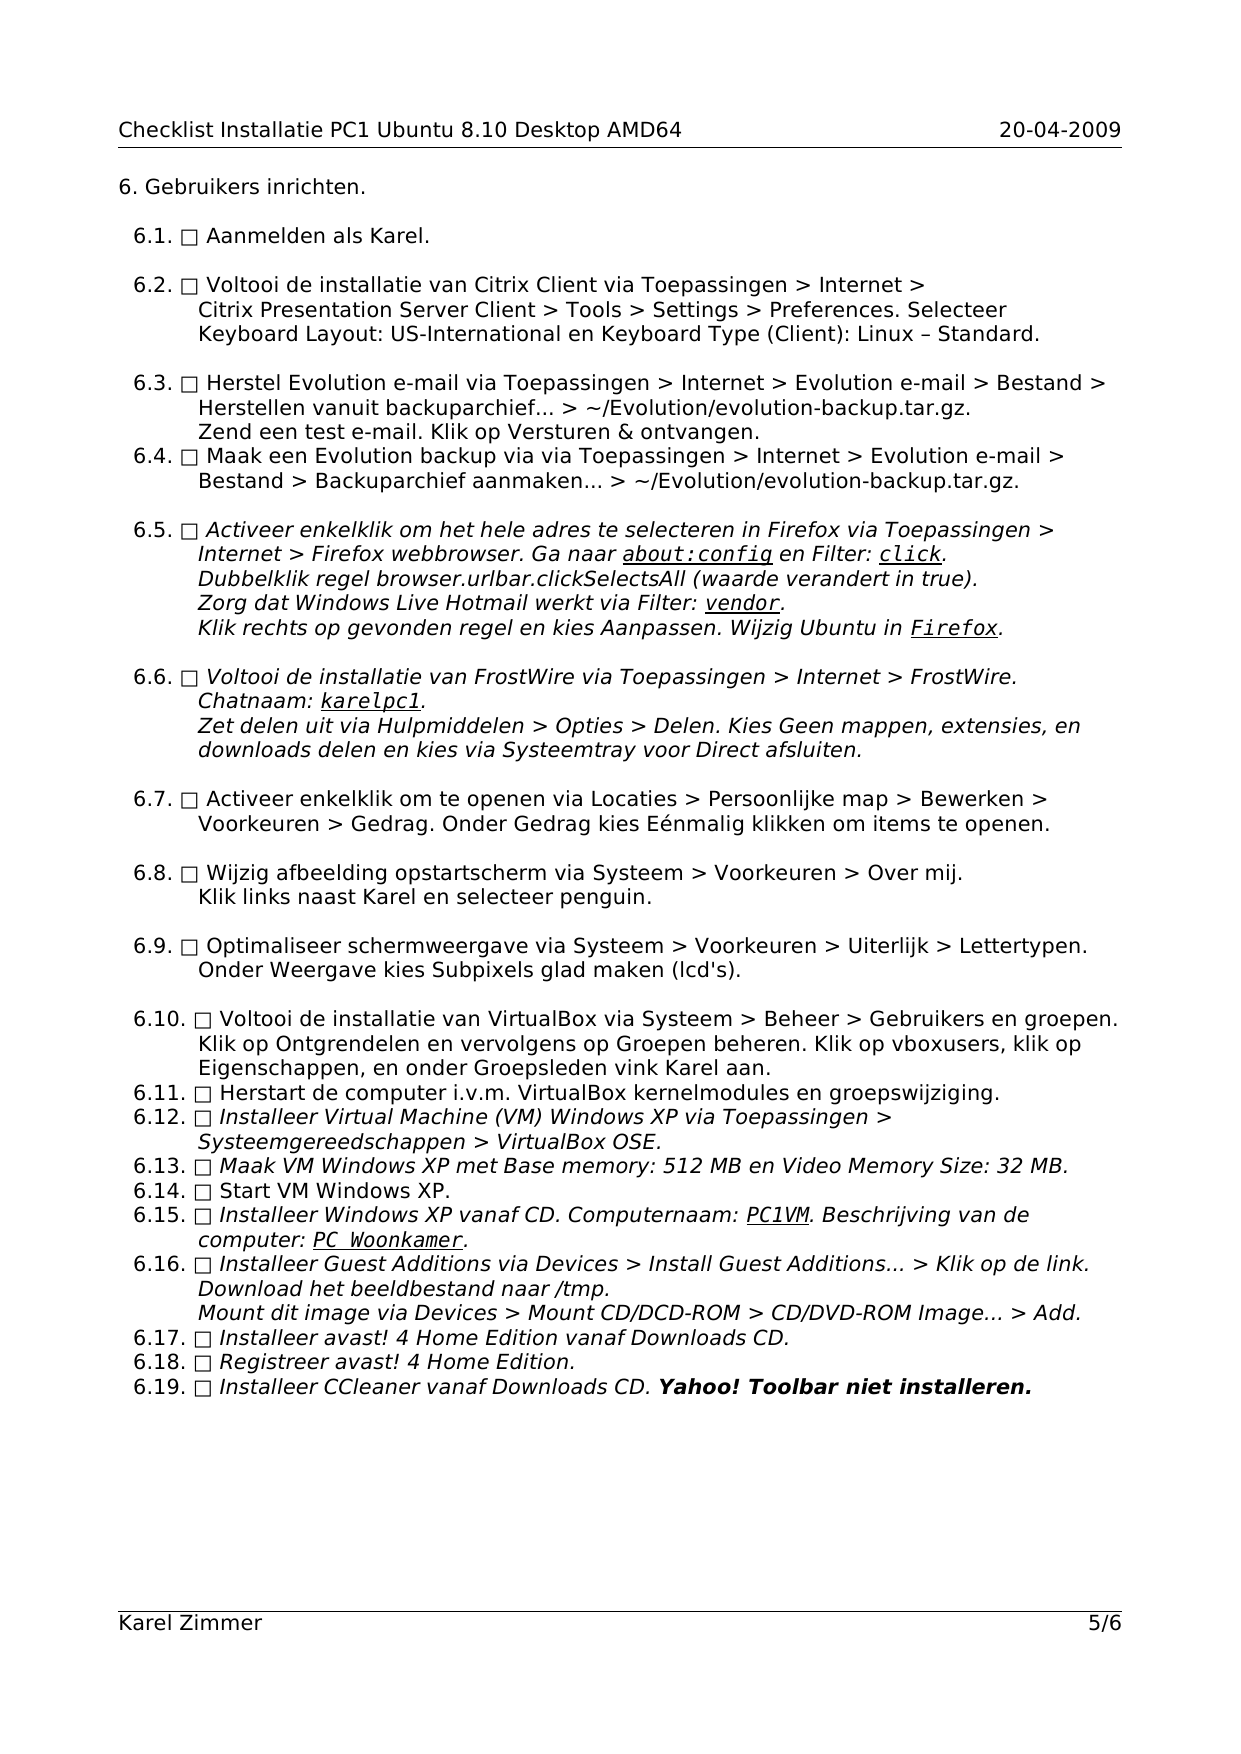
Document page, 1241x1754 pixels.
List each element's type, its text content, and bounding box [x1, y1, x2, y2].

list Maak VM Windows XP met Base memory: 512 MB en Video Memory Size: 32 MB. [133, 1154, 1122, 1179]
list Installeer Guest Additions via Devices > Install Guest Additions... > Klik op de link. Download het beeldbestand naar /tmp. Mount dit image via Devices > Mount CD/DCD-ROM > CD/DVD-ROM Image... > Add. [133, 1252, 1122, 1326]
list Herstart de computer i.v.m. VirtualBox kernelmodules en groepswijziging. [133, 1081, 1122, 1105]
list Maak een Evolution backup via via Toepassingen > Internet > Evolution e-mail > Bestand > Backuparchief aanmaken... > ~/Evolution/evolution-backup.tar.gz. [133, 444, 1122, 493]
list Installeer Windows XP vanaf CD. Computernaam: PC1VM. Beschrijving van de computer: PC Woonkamer. [133, 1203, 1122, 1252]
list Activeer enkelklik om te openen via Locaties > Persoonlijke map > Bewerken > Voorkeuren > Gedrag. Onder Gedrag kies Eénmalig klikken om items te openen. [133, 787, 1122, 836]
list Registreer avast! 4 Home Edition. [133, 1350, 1122, 1374]
list Wijzig afbeelding opstartscherm via Systeem > Voorkeuren > Over mij. Klik links naast Karel en selecteer penguin. [133, 861, 1122, 909]
list Installeer CCleaner vanaf Downloads CD. Yahoo! Toolbar niet installeren. [133, 1374, 1122, 1399]
list Start VM Windows XP. [133, 1179, 1122, 1203]
list Aanmelden als Karel. [133, 224, 1122, 248]
list Installeer avast! 4 Home Edition vanaf Downloads CD. [133, 1326, 1122, 1350]
list Voltooi de installatie van FrostWire via Toepassingen > Internet > FrostWire. Chatnaam: karelpc1. Zet delen uit via Hulpmiddelen > Opties > Delen. Kies Geen mappen, extensies, en downloads delen en kies via Systeemtray voor Direct afsluiten. [133, 665, 1122, 763]
list Herstel Evolution e-mail via Toepassingen > Internet > Evolution e-mail > Bestand > Herstellen vanuit backuparchief... > ~/Evolution/evolution-backup.tar.gz. Zend een test e-mail. Klik op Versturen & ontvangen. [133, 371, 1122, 444]
list Voltooi de installatie van VirtualBox via Systeem > Beheer > Gebruikers en groepen. Klik op Ontgrendelen en vervolgens op Groepen beheren. Klik op vboxusers, klik op Eigenschappen, en onder Groepsleden vink Karel aan. [133, 1007, 1122, 1081]
list Voltooi de installatie van Citrix Client via Toepassingen > Internet > Citrix Presentation Server Client > Tools > Settings > Preferences. Selecteer Keyboard Layout: US-International en Keyboard Type (Client): Linux – Standard. [133, 273, 1122, 346]
list Activeer enkelklik om het hele adres te selecteren in Firefox via Toepassingen > Internet > Firefox webbrowser. Ga naar about:config en Filter: click. Dubbelklik regel browser.urlbar.clickSelectsAll (waarde verandert in true). Zorg dat Windows Live Hotmail werkt via Filter: vendor. Klik rechts op gevonden regel en kies Aanpassen. Wijzig Ubuntu in Firefox. [133, 518, 1122, 640]
list Gebruikers inrichten. [118, 175, 1122, 199]
list Optimaliseer schermweergave via Systeem > Voorkeuren > Uiterlijk > Lettertypen. Onder Weergave kies Subpixels glad maken (lcd's). [133, 934, 1122, 983]
list Installeer Virtual Machine (VM) Windows XP via Toepassingen > Systeemgereedschappen > VirtualBox OSE. [133, 1105, 1122, 1154]
